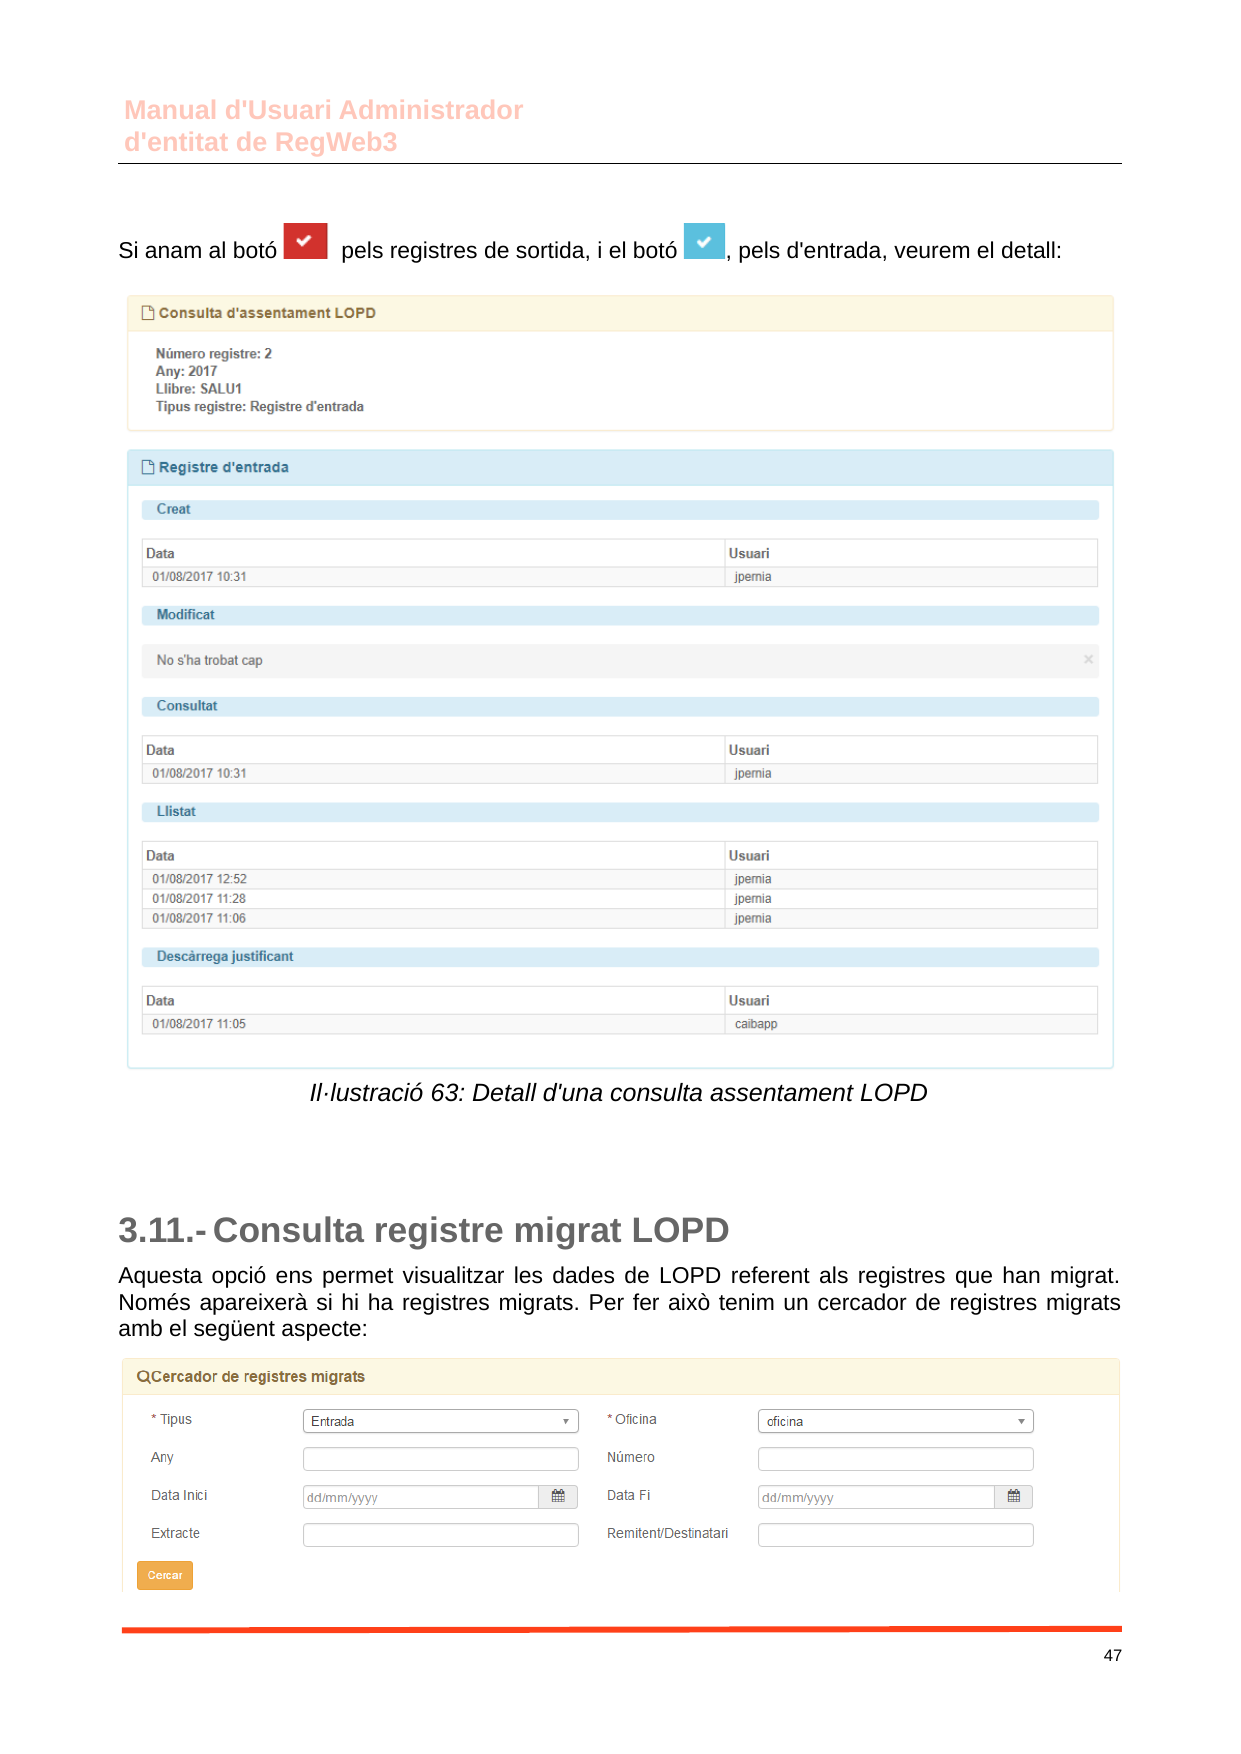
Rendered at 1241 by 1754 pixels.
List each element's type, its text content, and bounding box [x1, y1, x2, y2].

text Il·lustració : Detall d'una consulta assentament LOPD [118, 1078, 1122, 1106]
text Aquesta opció ens permet visualitzar les dades de LOPD referent als registres que han migrat. Només apareixerà si hi ha registres migrats. Per fer això tenim un cercador de registres migrats amb el següent aspecte: [118, 1262, 1122, 1341]
text Si anam al botó pels registres de sortida, i el botó , pels d'entrada, veurem el detall: [118, 223, 1122, 264]
subtitle Consulta registre migrat LOPD [118, 1209, 1122, 1250]
picture [283, 223, 329, 259]
